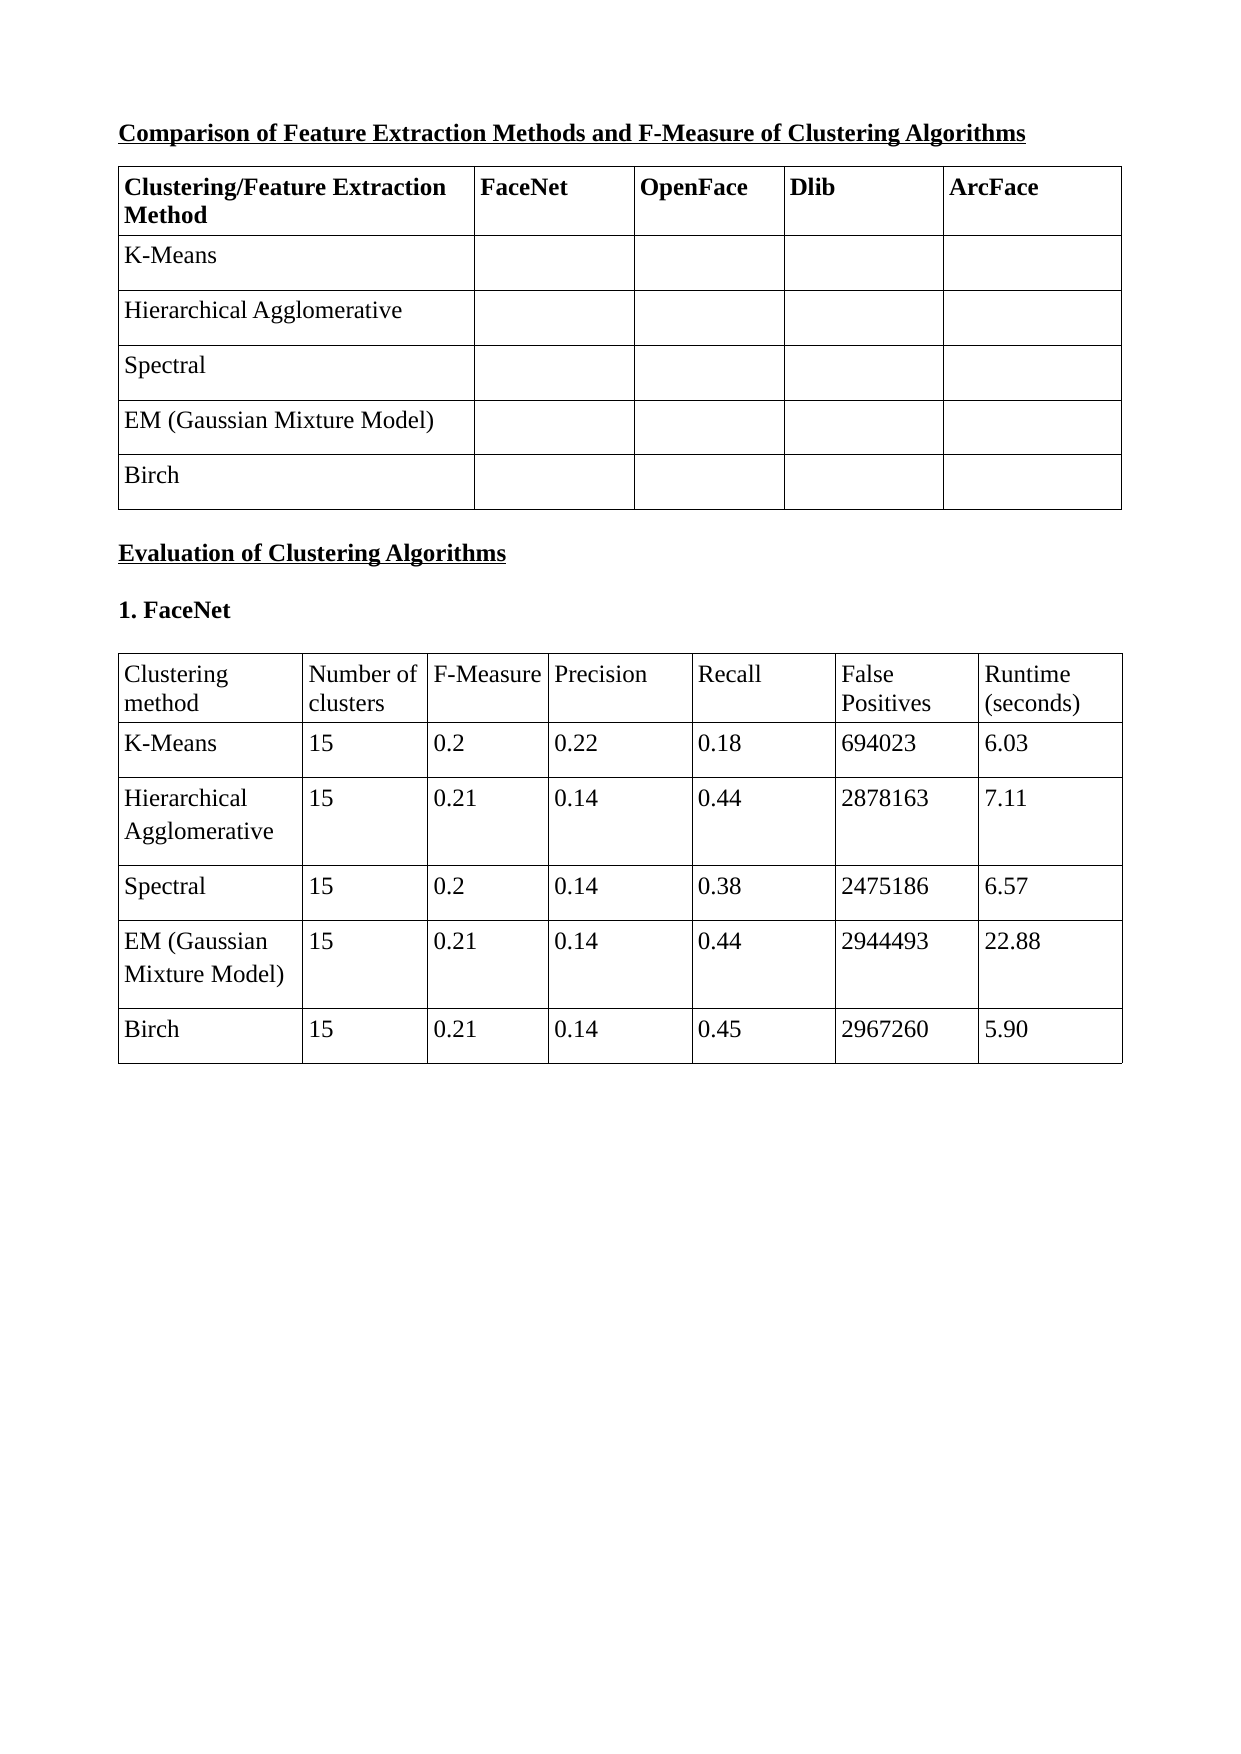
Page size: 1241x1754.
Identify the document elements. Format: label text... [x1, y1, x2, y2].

table_cell 6.03 [979, 723, 1122, 777]
table_cell 22.88 [979, 921, 1122, 1008]
table_cell [785, 291, 943, 344]
table_cell [475, 236, 634, 290]
table_cell 0.18 [693, 723, 835, 777]
table_cell [944, 291, 1121, 344]
table_header Clustering method [119, 654, 302, 722]
table_header FaceNet [475, 167, 634, 235]
table_cell 0.14 [549, 1009, 692, 1063]
table_cell [635, 346, 784, 399]
table_cell 15 [303, 1009, 427, 1063]
table_header ArcFace [944, 167, 1121, 235]
table_cell 0.21 [428, 778, 548, 865]
text Comparison of Feature Extraction Methods and F-Measure of Clustering Algorithms [118, 118, 1122, 147]
table_header F-Measure [428, 654, 548, 722]
table_header Recall [693, 654, 835, 722]
table_cell [475, 401, 634, 454]
table_cell 15 [303, 866, 427, 920]
text Evaluation of Clustering Algorithms [118, 538, 1122, 567]
table_cell Birch [119, 1009, 302, 1063]
table_header False Positives [836, 654, 978, 722]
table_cell [785, 401, 943, 454]
table_cell [785, 346, 943, 399]
table_cell EM (Gaussian Mixture Model) [119, 401, 474, 454]
table_cell 0.14 [549, 778, 692, 865]
table_cell 15 [303, 778, 427, 865]
table_cell 6.57 [979, 866, 1122, 920]
table_header Runtime (seconds) [979, 654, 1122, 722]
table_cell 0.21 [428, 921, 548, 1008]
table_cell [635, 236, 784, 290]
table_cell 0.14 [549, 921, 692, 1008]
table_cell 2944493 [836, 921, 978, 1008]
table_cell [944, 346, 1121, 399]
table_cell [475, 346, 634, 399]
table_cell 0.14 [549, 866, 692, 920]
table_header Dlib [785, 167, 943, 235]
table_cell [475, 455, 634, 509]
table_header Precision [549, 654, 692, 722]
table_cell EM (Gaussian Mixture Model) [119, 921, 302, 1008]
text 1. FaceNet [118, 596, 1122, 624]
table_cell K-Means [119, 723, 302, 777]
table_cell [475, 291, 634, 344]
table_cell 0.2 [428, 723, 548, 777]
table_cell Spectral [119, 346, 474, 399]
table_cell Birch [119, 455, 474, 509]
table_cell 0.44 [693, 921, 835, 1008]
table_header OpenFace [635, 167, 784, 235]
table_header Number of clusters [303, 654, 427, 722]
table_cell 694023 [836, 723, 978, 777]
table_cell [635, 455, 784, 509]
table_cell 0.21 [428, 1009, 548, 1063]
table_cell 0.45 [693, 1009, 835, 1063]
table_cell [635, 401, 784, 454]
table_cell 7.11 [979, 778, 1122, 865]
table_cell 2878163 [836, 778, 978, 865]
table_cell 0.44 [693, 778, 835, 865]
table_cell 2475186 [836, 866, 978, 920]
table_cell [944, 236, 1121, 290]
table_cell Hierarchical Agglomerative [119, 778, 302, 865]
table_cell 0.22 [549, 723, 692, 777]
table_cell Hierarchical Agglomerative [119, 291, 474, 344]
table_header Clustering/Feature Extraction Method [119, 167, 474, 235]
table_cell 2967260 [836, 1009, 978, 1063]
table_cell K-Means [119, 236, 474, 290]
table_cell 5.90 [979, 1009, 1122, 1063]
table_cell [635, 291, 784, 344]
table_cell [944, 401, 1121, 454]
table_cell [944, 455, 1121, 509]
table_cell [785, 455, 943, 509]
table_cell 15 [303, 921, 427, 1008]
table_cell [785, 236, 943, 290]
table_cell 0.38 [693, 866, 835, 920]
table_cell 15 [303, 723, 427, 777]
table_cell 0.2 [428, 866, 548, 920]
table_cell Spectral [119, 866, 302, 920]
